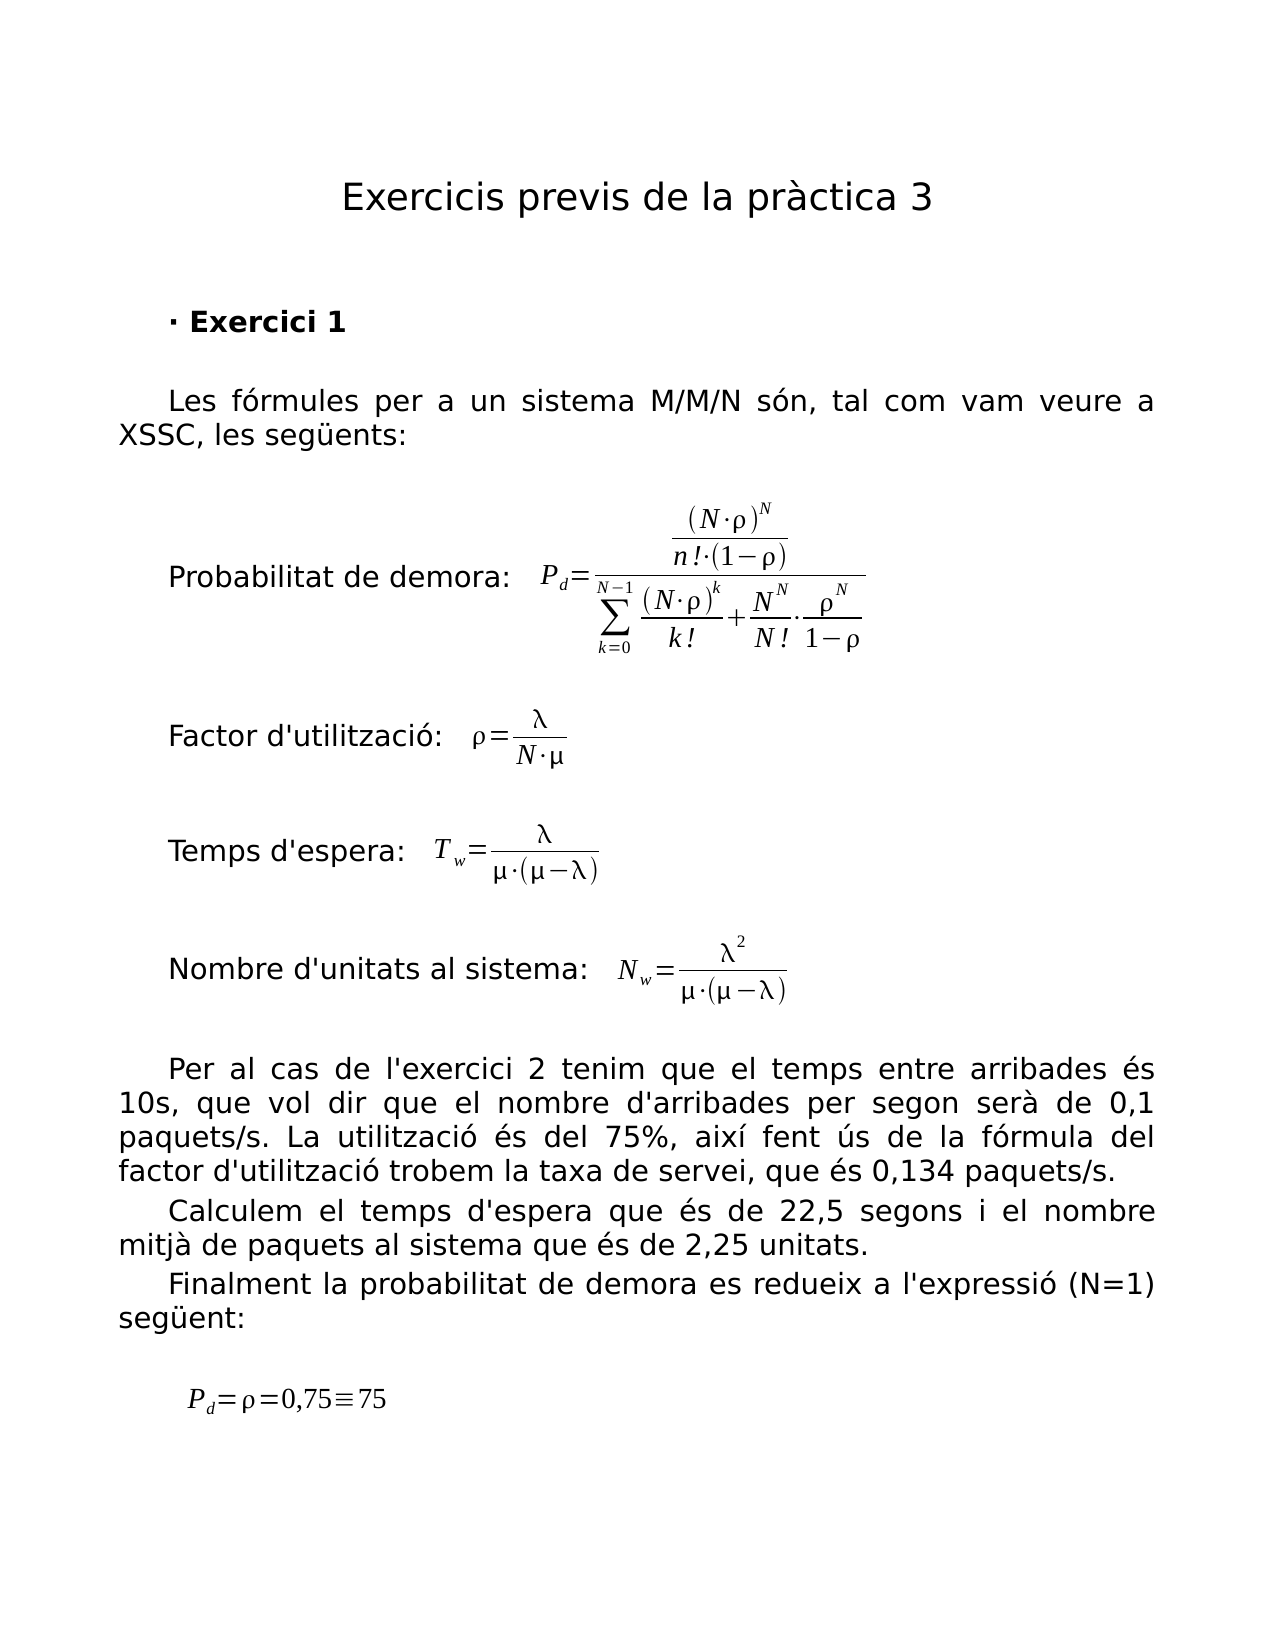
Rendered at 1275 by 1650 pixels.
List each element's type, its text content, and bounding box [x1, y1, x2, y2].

text Factor d'utilització: [118, 702, 1157, 771]
text Per al cas de l'exercici 2 tenim que el temps entre arribades és 10s, que vol dir que el nombre d'arribades per segon serà de 0,1 paquets/s. La utilització és del 75%, així fent ús de la fórmula del factor d'utilització trobem la taxa de servei, que és 0,134 paquets/s. [118, 1052, 1157, 1188]
text · Exercici 1 [118, 305, 1157, 339]
text Finalment la probabilitat de demora es redueix a l'expressió (N=1) següent: [118, 1268, 1157, 1336]
text Les fórmules per a un sistema M/M/N són, tal com vam veure a XSSC, les següents: [118, 385, 1157, 453]
text Temps d'espera: [118, 817, 1157, 886]
text Nombre d'unitats al sistema: [118, 932, 1157, 1006]
text Exercicis previs de la pràctica 3 [118, 176, 1157, 219]
text Probabilitat de demora: [118, 498, 1157, 656]
text Calculem el temps d'espera que és de 22,5 segons i el nombre mitjà de paquets al sistema que és de 2,25 unitats. [118, 1194, 1157, 1262]
